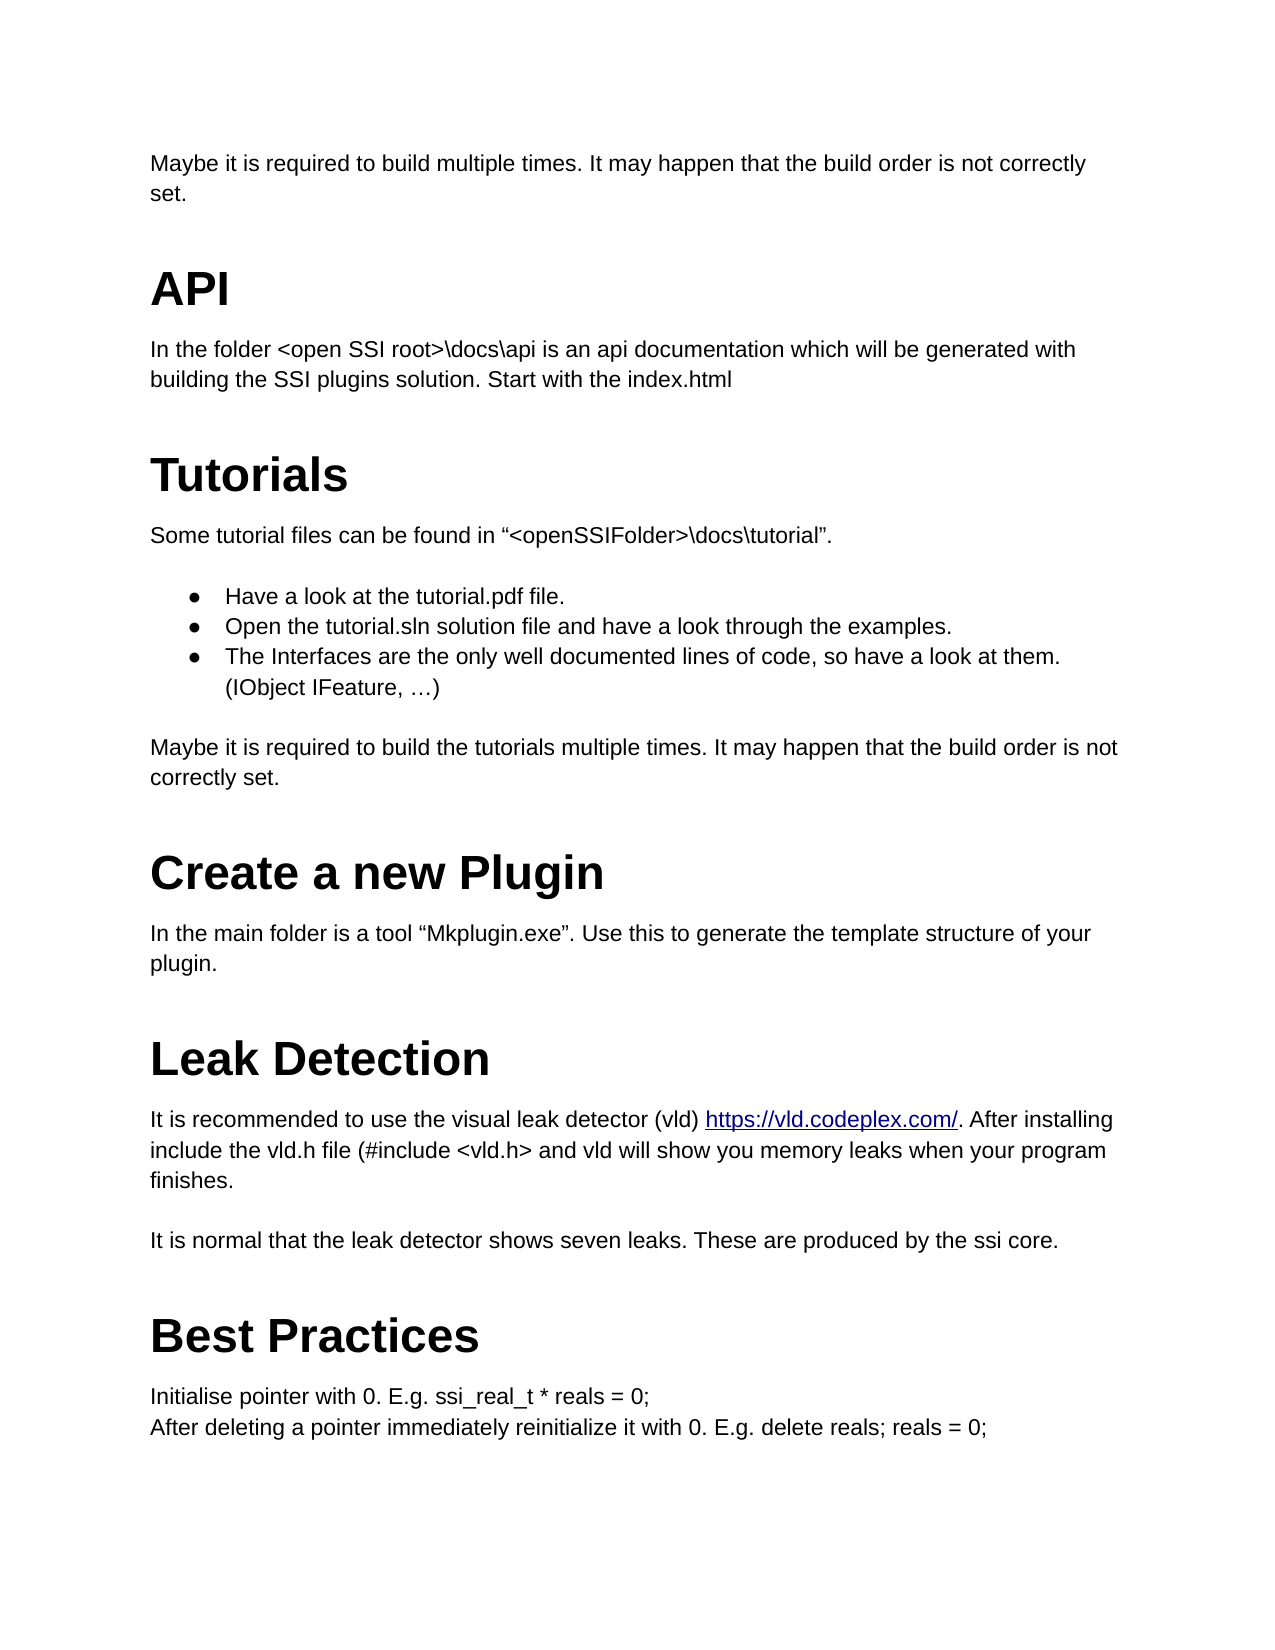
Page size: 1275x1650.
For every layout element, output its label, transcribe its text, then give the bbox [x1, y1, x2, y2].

text In the folder <open SSI root>\docs\api is an api documentation which will be generated with building the SSI plugins solution. Start with the index.html [150, 336, 1125, 393]
list Open the tutorial.sln solution file and have a look through the examples. [187, 613, 1125, 639]
text Maybe it is required to build multiple times. It may happen that the build order is not correctly set. [150, 150, 1125, 207]
subtitle Leak Detection [150, 1031, 1125, 1086]
subtitle Best Practices [150, 1307, 1125, 1363]
list The Interfaces are the only well documented lines of code, so have a look at them. (IObject IFeature, …) [187, 643, 1125, 700]
list Have a look at the tutorial.pdf file. [187, 583, 1125, 609]
text Initialise pointer with 0. E.g. ssi_real_t * reals = 0; [150, 1383, 1125, 1410]
subtitle Tutorials [150, 447, 1125, 502]
subtitle API [150, 260, 1125, 316]
text It is recommended to use the visual leak detector (vld) https://vld.codeplex.com/. After installing include the vld.h file (#include <vld.h> and vld will show you memory leaks when your program finishes. [150, 1106, 1125, 1193]
text After deleting a pointer immediately reinitialize it with 0. E.g. delete reals; reals = 0; [150, 1413, 1125, 1440]
text Some tutorial files can be found in “<openSSIFolder>\docs\tutorial”. [150, 522, 1125, 549]
text It is normal that the leak detector shows seven leaks. These are produced by the ssi core. [150, 1227, 1125, 1254]
text Maybe it is required to build the tutorials multiple times. It may happen that the build order is not correctly set. [150, 734, 1125, 791]
subtitle Create a new Plugin [150, 844, 1125, 899]
text In the main folder is a tool “Mkplugin.exe”. Use this to generate the template structure of your plugin. [150, 920, 1125, 977]
